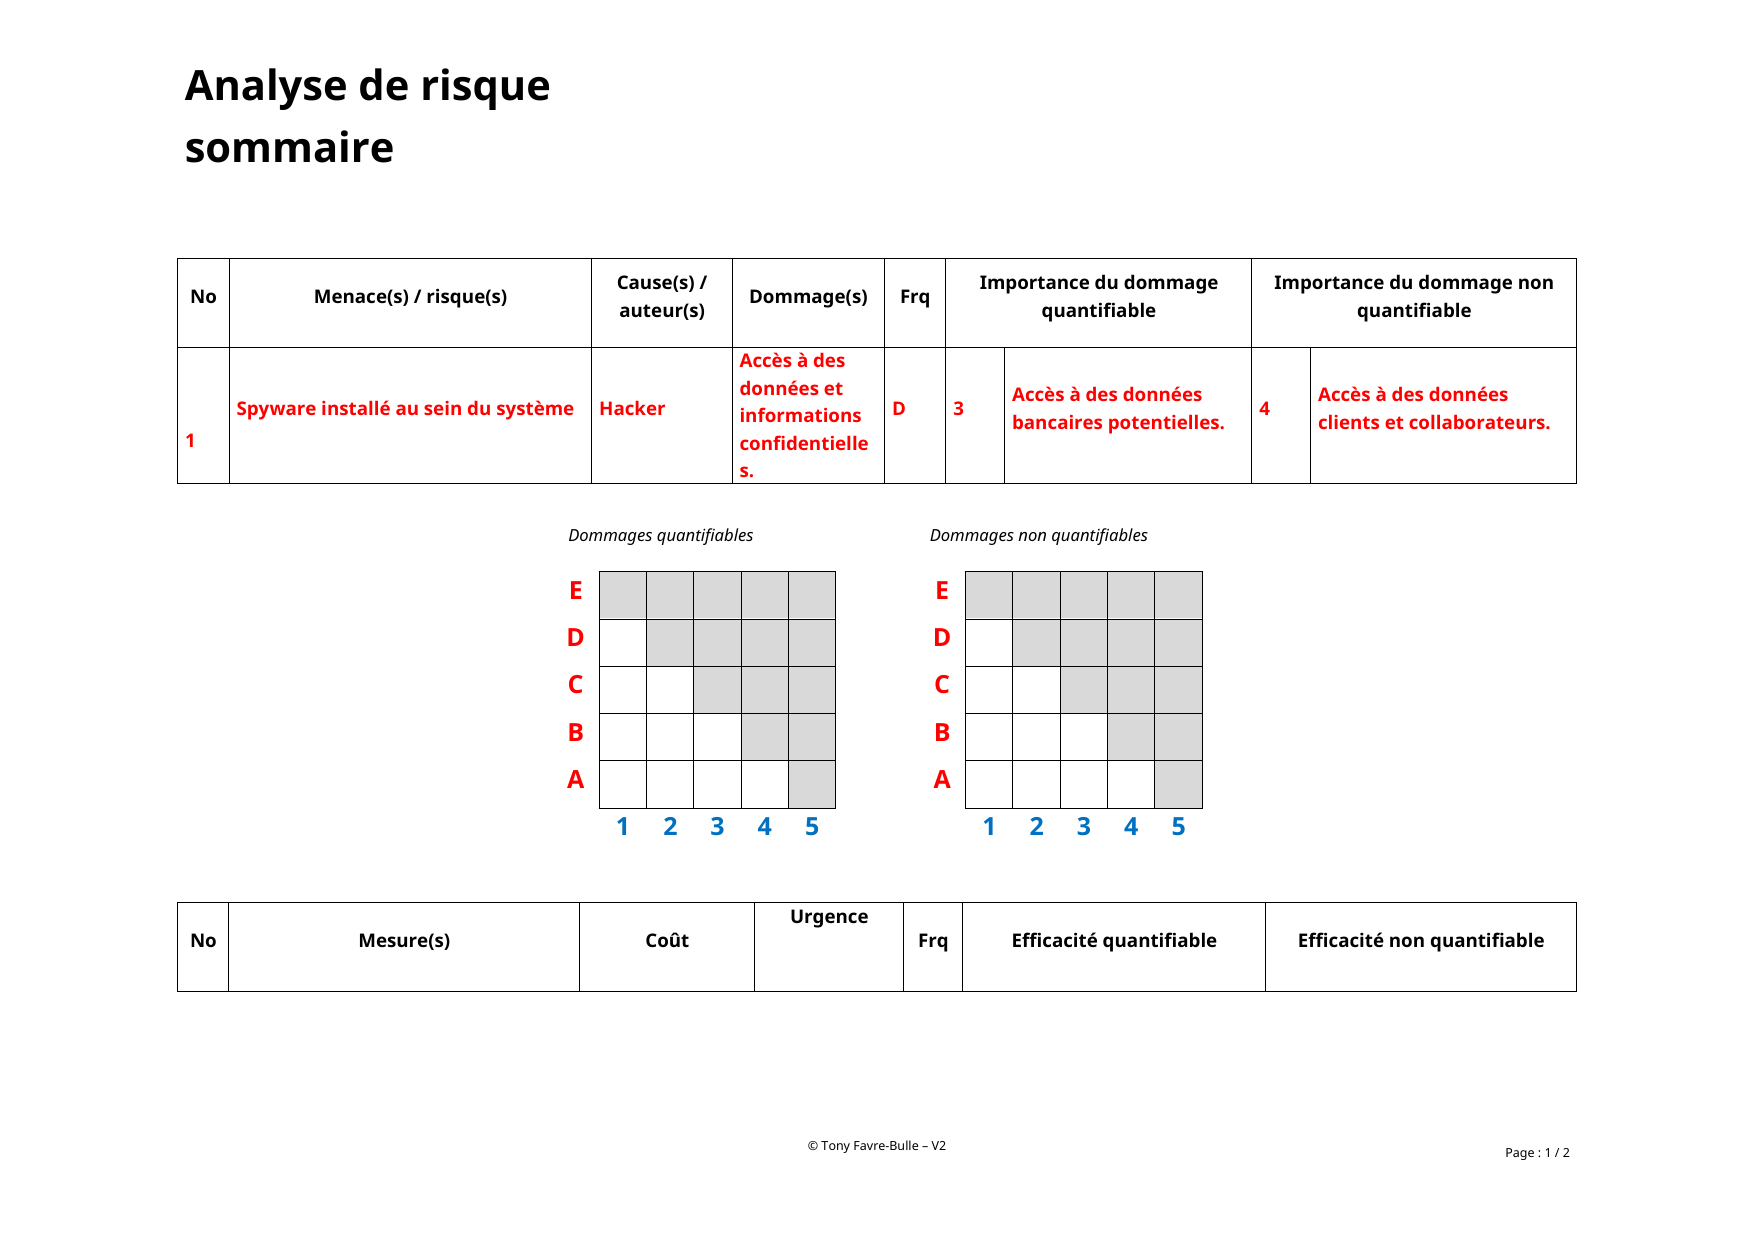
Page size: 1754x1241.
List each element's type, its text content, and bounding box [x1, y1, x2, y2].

table_cell [552, 855, 599, 902]
table_cell [918, 808, 966, 855]
table_cell [694, 714, 741, 760]
table_cell [694, 572, 741, 618]
table_cell [1013, 667, 1060, 713]
table_cell [789, 761, 835, 808]
table_cell [694, 855, 741, 902]
table_cell [1061, 714, 1107, 760]
table_header Importance du dommage quantifiable [946, 259, 1251, 347]
table_cell [732, 484, 884, 512]
table_cell E [918, 571, 965, 618]
table_cell E [552, 571, 599, 618]
table_cell [742, 667, 788, 713]
table_cell C [918, 666, 965, 713]
table_cell C [552, 666, 599, 713]
table_cell [694, 620, 741, 666]
table_cell 4 [1252, 348, 1310, 483]
table_cell [1155, 667, 1202, 713]
table_cell [647, 761, 693, 808]
table_cell [741, 855, 788, 902]
table_cell [229, 484, 592, 512]
table_header Frq [885, 259, 945, 347]
table_cell Accès à des données bancaires potentielles. [1005, 348, 1251, 483]
table_cell 2 [1013, 809, 1060, 855]
table_cell [966, 714, 1012, 760]
table_cell Accès à des données et informations confidentielles. [733, 348, 884, 483]
table_cell [1155, 572, 1202, 618]
table_cell [1061, 761, 1107, 808]
table_cell [742, 714, 788, 760]
table_cell 1 [599, 809, 646, 855]
table_cell [178, 484, 229, 512]
table_cell [836, 855, 918, 902]
table_cell [1108, 667, 1154, 713]
table_cell [789, 667, 835, 713]
table_cell [966, 667, 1012, 713]
table_cell B [918, 713, 965, 760]
table_cell 4 [1108, 809, 1155, 855]
table_cell 1 [178, 348, 229, 483]
table_cell [1155, 620, 1202, 666]
table_cell [966, 855, 1013, 902]
table_cell [1108, 572, 1154, 618]
table_cell [742, 572, 788, 618]
table_header Menace(s) / risque(s) [230, 259, 591, 347]
table_header Dommage(s) [733, 259, 884, 347]
table_header Cause(s) / auteur(s) [592, 259, 732, 347]
table_cell [600, 620, 646, 666]
table_cell Accès à des données clients et collaborateurs. [1311, 348, 1576, 483]
table_cell [647, 572, 693, 618]
table_cell A [918, 760, 965, 808]
table_cell [742, 620, 788, 666]
table_cell [885, 484, 946, 512]
table_cell 3 [1060, 809, 1107, 855]
table_cell [647, 620, 693, 666]
table_cell 3 [946, 348, 1004, 483]
table_cell [966, 572, 1012, 618]
table_cell [788, 855, 836, 902]
table_cell [600, 667, 646, 713]
table_cell [1005, 484, 1252, 512]
table_cell [600, 572, 646, 618]
table_header Urgence [755, 903, 903, 991]
table_cell [1108, 761, 1154, 808]
table_cell [1108, 855, 1155, 902]
table_header Mesure(s) [229, 903, 579, 991]
table_cell Hacker [592, 348, 732, 483]
table_cell [552, 808, 599, 855]
table_cell [600, 714, 646, 760]
table_cell [966, 761, 1012, 808]
table_header No [178, 903, 228, 991]
table_cell [946, 484, 1004, 512]
table_cell [1013, 855, 1060, 902]
table_cell [1155, 761, 1202, 808]
table_cell D [885, 348, 945, 483]
table_cell 2 [646, 809, 694, 855]
table_cell [918, 855, 966, 902]
table_cell D [918, 619, 965, 666]
table_cell [599, 855, 646, 902]
table_cell 3 [694, 809, 741, 855]
table_header Efficacité non quantifiable [1266, 903, 1576, 991]
table_cell B [552, 713, 599, 760]
table_cell 1 [966, 809, 1013, 855]
table_cell [600, 761, 646, 808]
table_header Dommages non quantifiables [918, 512, 1202, 571]
table_cell [742, 761, 788, 808]
table_header Coût [580, 903, 754, 991]
table_cell [1155, 855, 1202, 902]
table_cell [789, 620, 835, 666]
table_cell [1108, 714, 1154, 760]
table_cell [1013, 714, 1060, 760]
table_cell [1061, 620, 1107, 666]
table_cell Spyware installé au sein du système [230, 348, 591, 483]
table_cell [1013, 572, 1060, 618]
table_header Efficacité quantifiable [963, 903, 1265, 991]
table_cell [1252, 484, 1311, 512]
table_cell [1311, 484, 1576, 512]
table_cell [1061, 572, 1107, 618]
table_cell 5 [788, 809, 836, 855]
table_cell [789, 714, 835, 760]
table_header [836, 512, 918, 855]
table_cell [694, 761, 741, 808]
table_cell 4 [741, 809, 788, 855]
table_cell 5 [1155, 809, 1202, 855]
table_cell [1108, 620, 1154, 666]
table_cell [1013, 620, 1060, 666]
table_cell D [552, 619, 599, 666]
table_header Dommages quantifiables [552, 512, 836, 571]
table_header Frq [904, 903, 962, 991]
table_cell [694, 667, 741, 713]
table_header No [178, 259, 229, 347]
table_cell [647, 667, 693, 713]
table_cell [592, 484, 732, 512]
table_cell [966, 620, 1012, 666]
table_cell [1061, 667, 1107, 713]
table_header Importance du dommage non quantifiable [1252, 259, 1576, 347]
table_cell [1155, 714, 1202, 760]
table_cell [646, 855, 694, 902]
table_cell [789, 572, 835, 618]
table_cell [1013, 761, 1060, 808]
table_cell [647, 714, 693, 760]
table_cell [1060, 855, 1107, 902]
table_cell A [552, 760, 599, 808]
